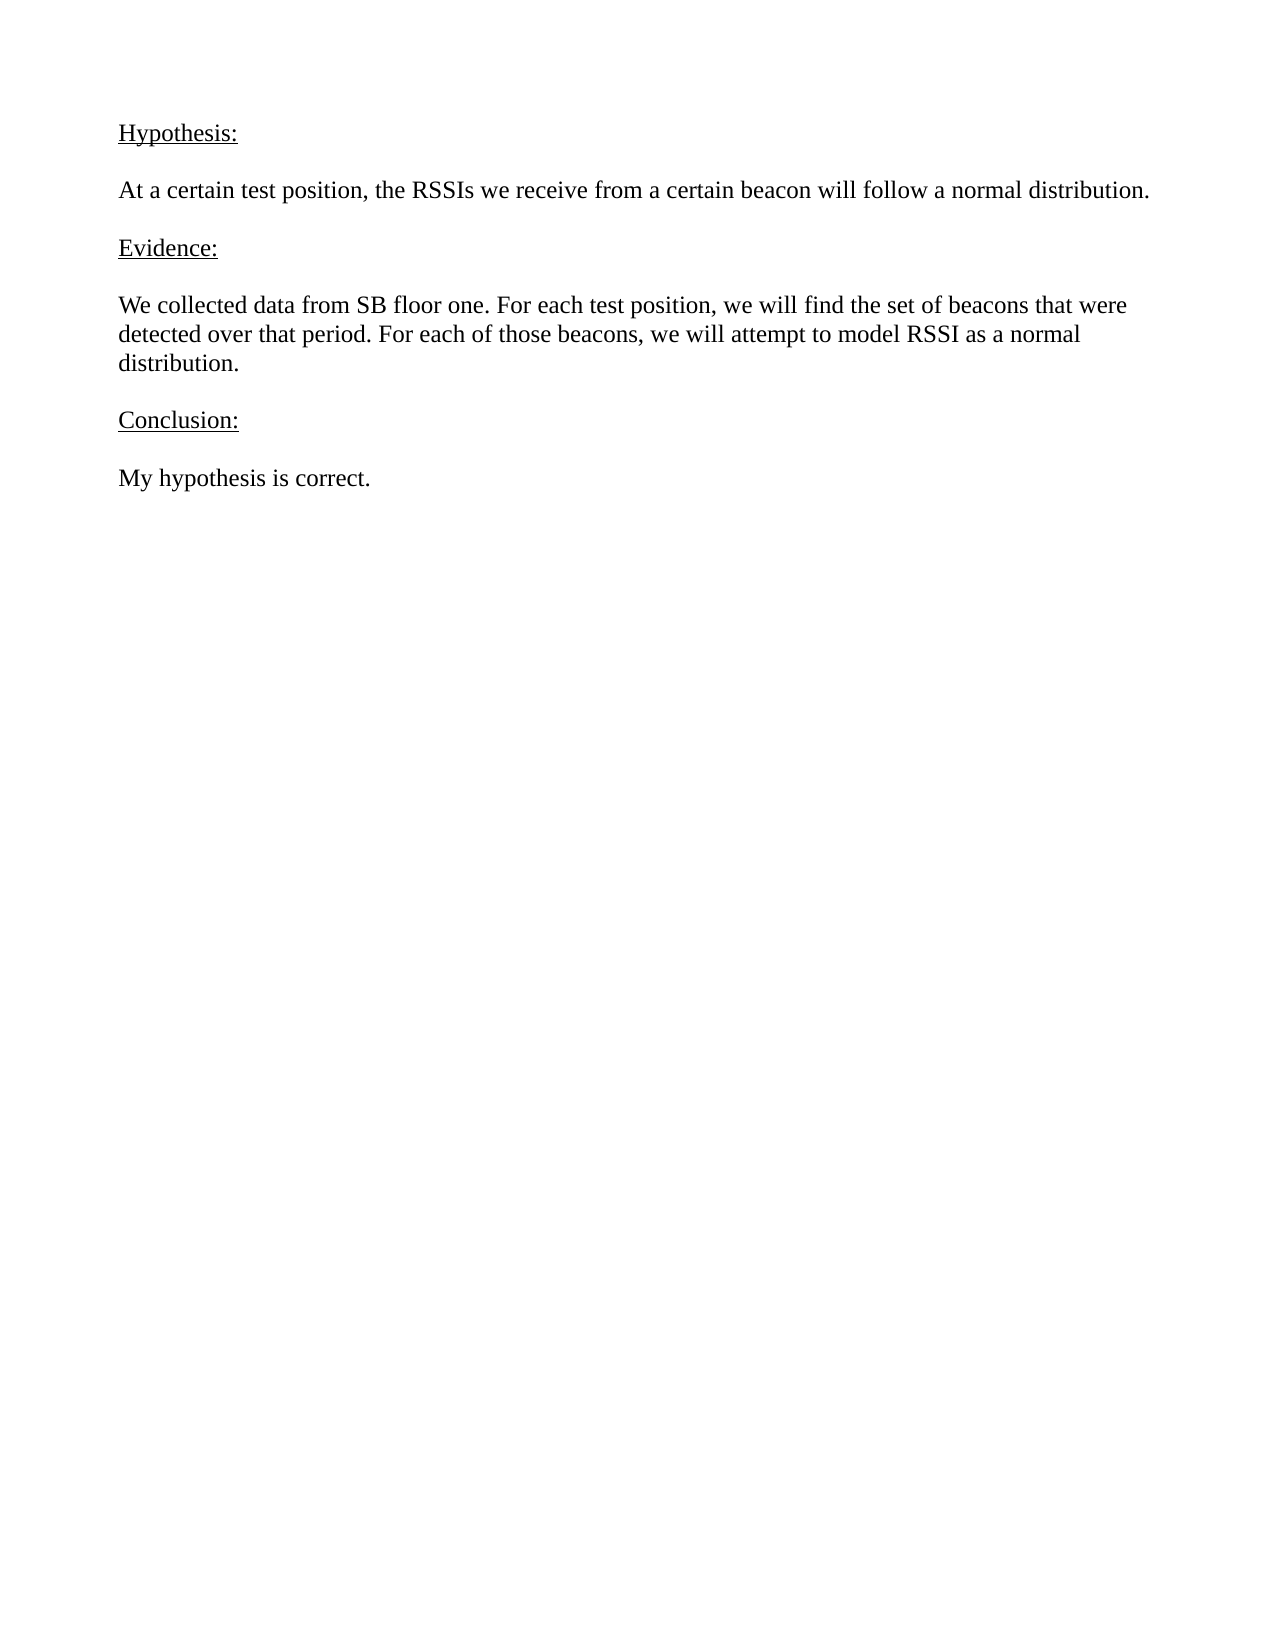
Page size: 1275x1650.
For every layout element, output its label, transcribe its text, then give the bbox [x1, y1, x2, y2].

text Evidence: [118, 233, 1157, 262]
text At a certain test position, the RSSIs we receive from a certain beacon will follow a normal distribution. [118, 176, 1157, 204]
text My hypothesis is correct. [118, 463, 1157, 492]
text We collected data from SB floor one. For each test position, we will find the set of beacons that were detected over that period. For each of those beacons, we will attempt to model RSSI as a normal distribution. [118, 291, 1157, 377]
text Conclusion: [118, 406, 1157, 434]
text Hypothesis: [118, 118, 1157, 147]
